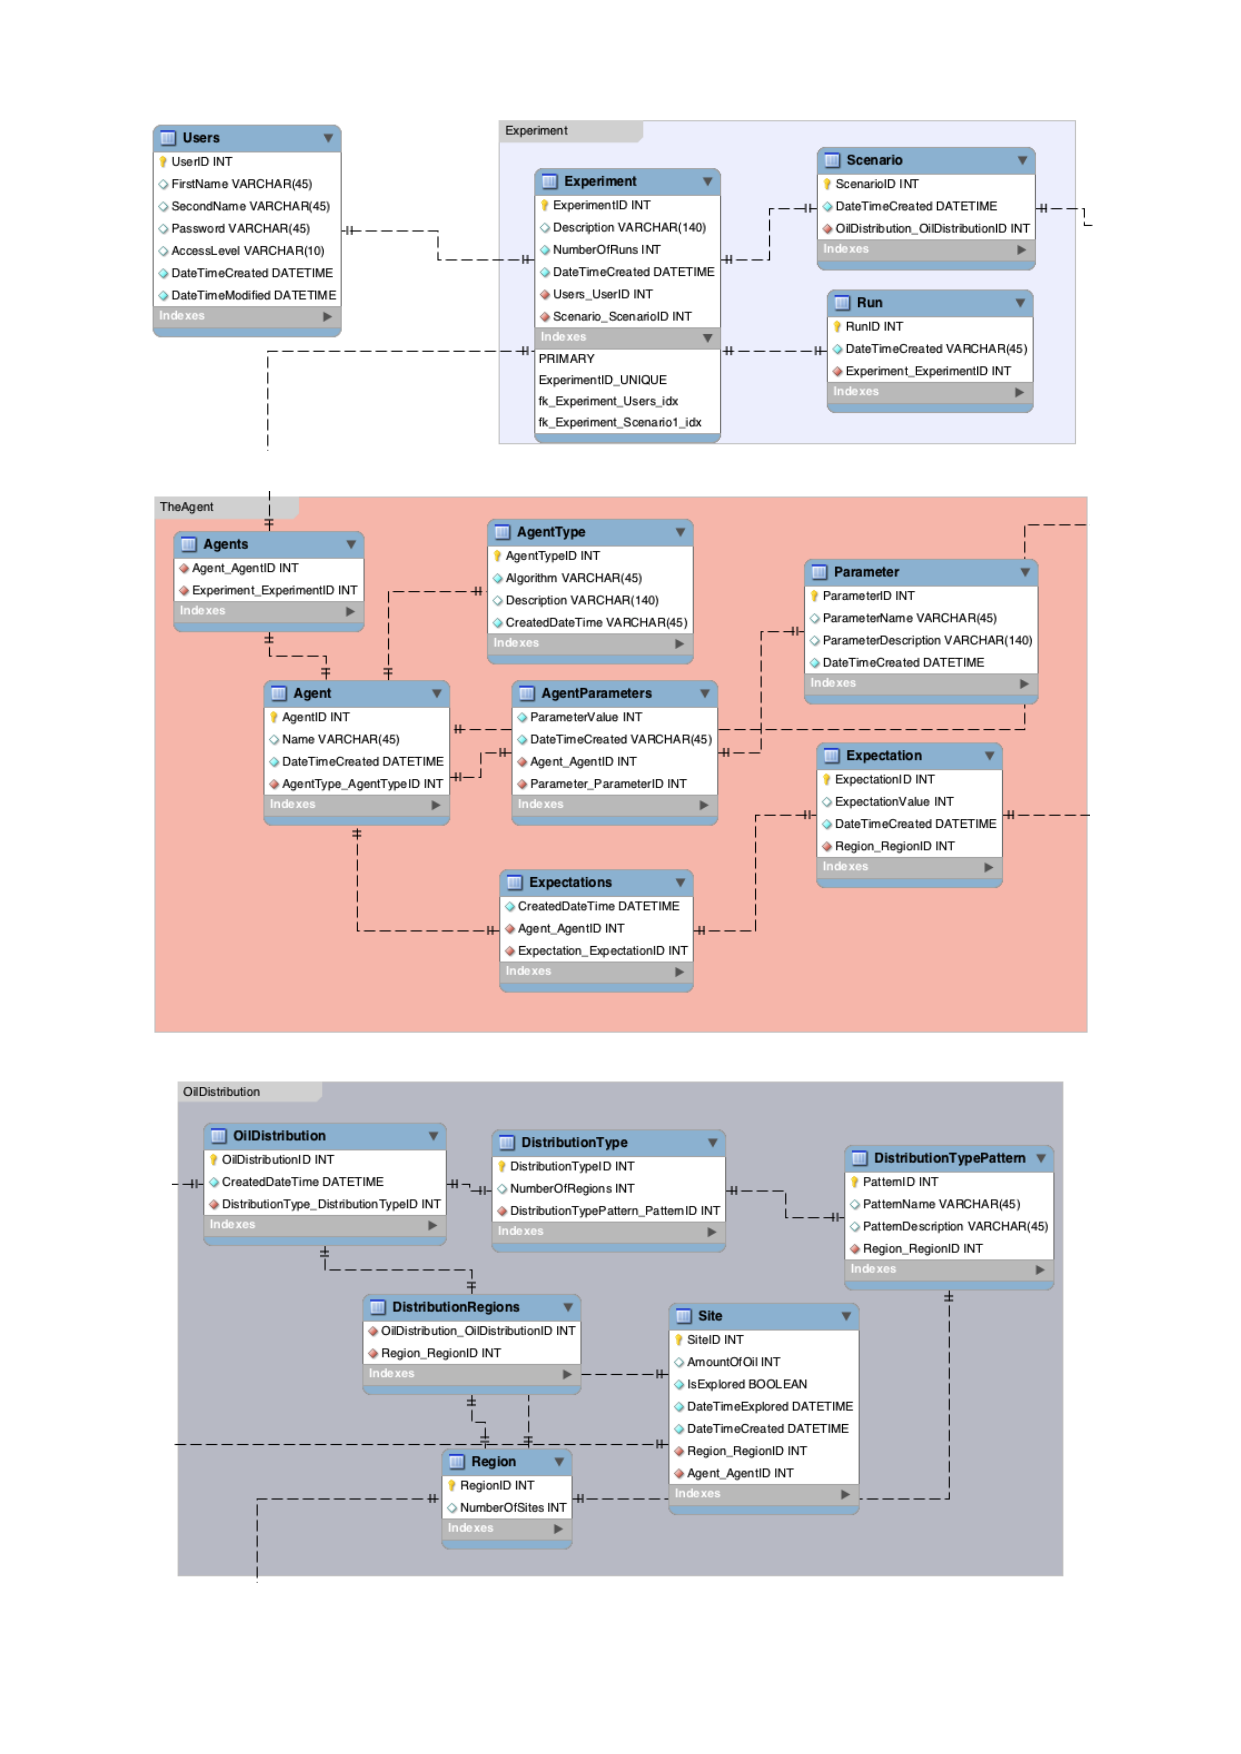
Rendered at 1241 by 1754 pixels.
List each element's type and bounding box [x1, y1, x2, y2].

picture [171, 1076, 1069, 1583]
picture [146, 118, 1094, 451]
picture [150, 491, 1090, 1035]
